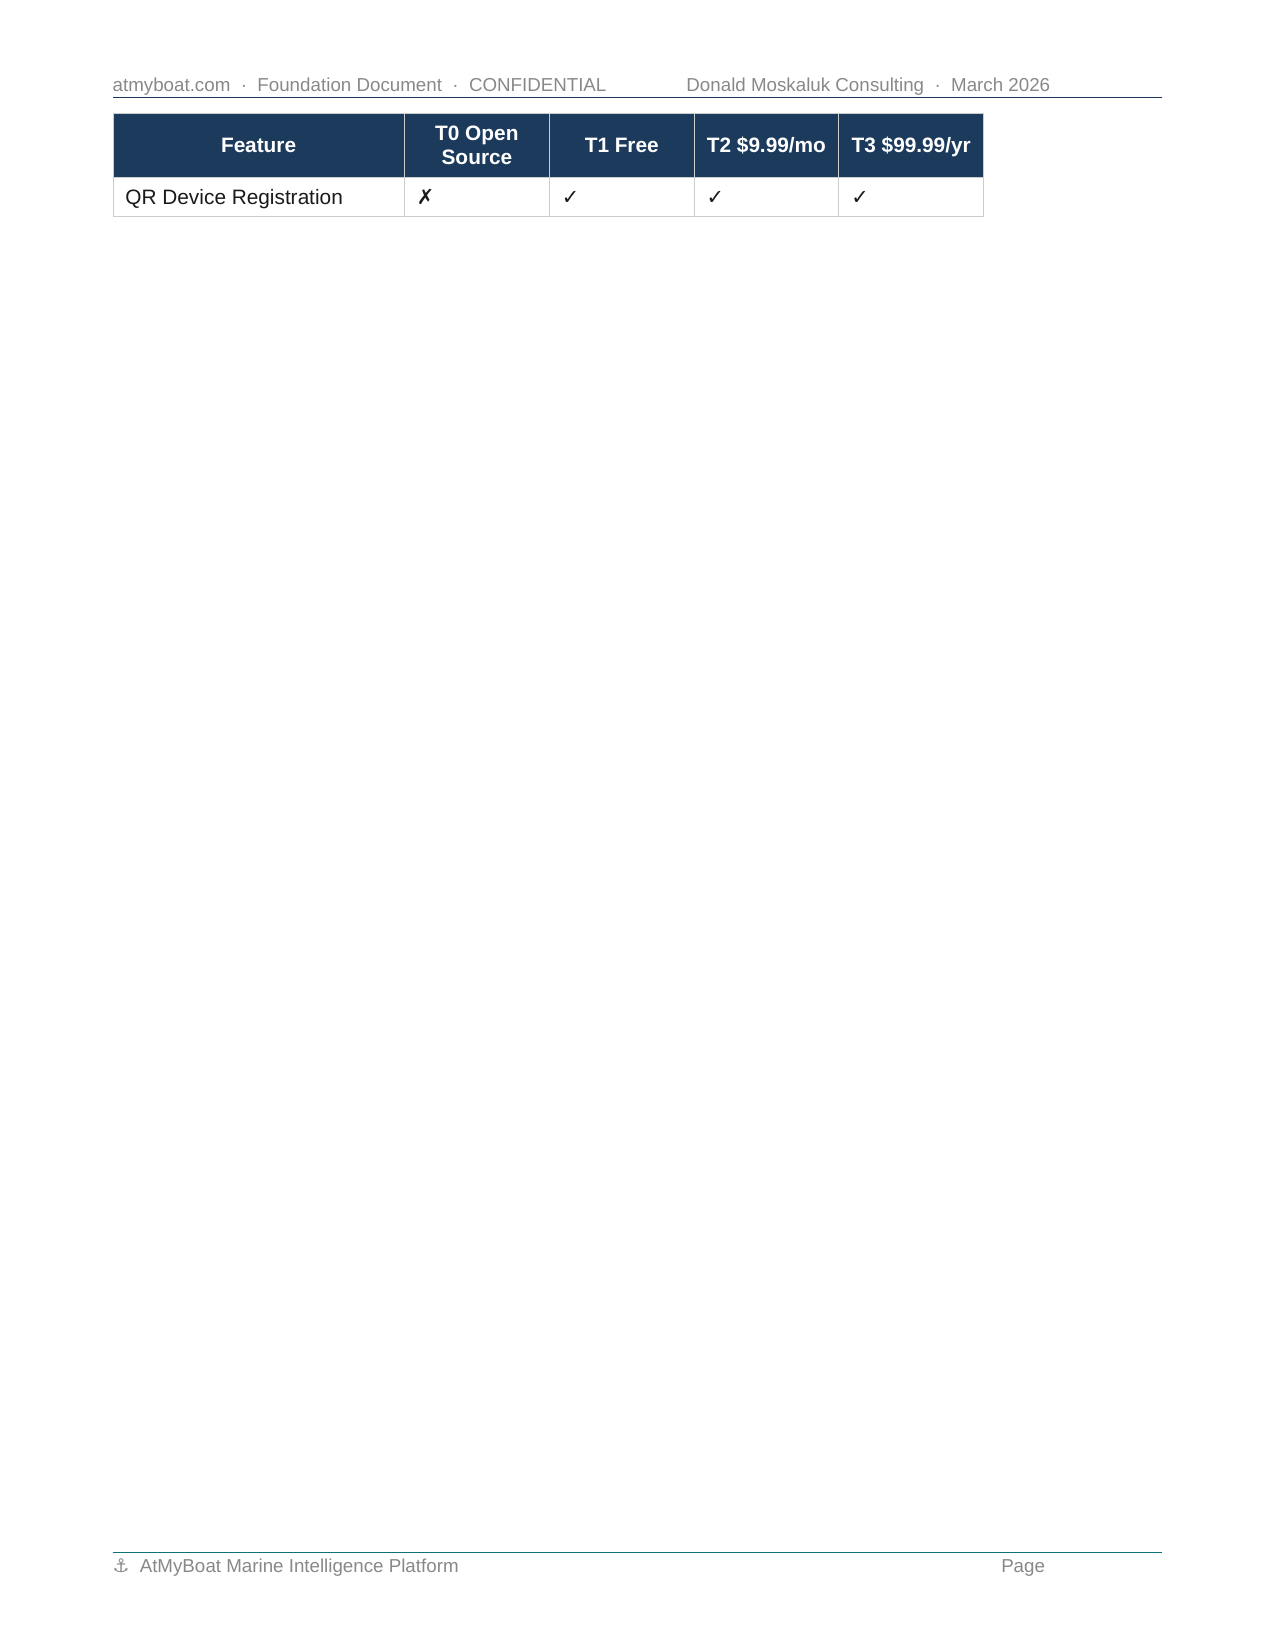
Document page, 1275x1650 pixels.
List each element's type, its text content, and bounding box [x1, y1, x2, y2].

table_cell ✓ [695, 178, 838, 216]
table_header Feature [114, 114, 404, 177]
table_cell QR Device Registration [114, 178, 404, 216]
table_header T3 $99.99/yr [839, 114, 983, 177]
table_cell ✗ [405, 178, 549, 216]
table_header T1 Free [550, 114, 694, 177]
table_header T2 $9.99/mo [695, 114, 838, 177]
table_cell ✓ [550, 178, 694, 216]
table_header T0 Open Source [405, 114, 549, 177]
table_cell ✓ [839, 178, 983, 216]
